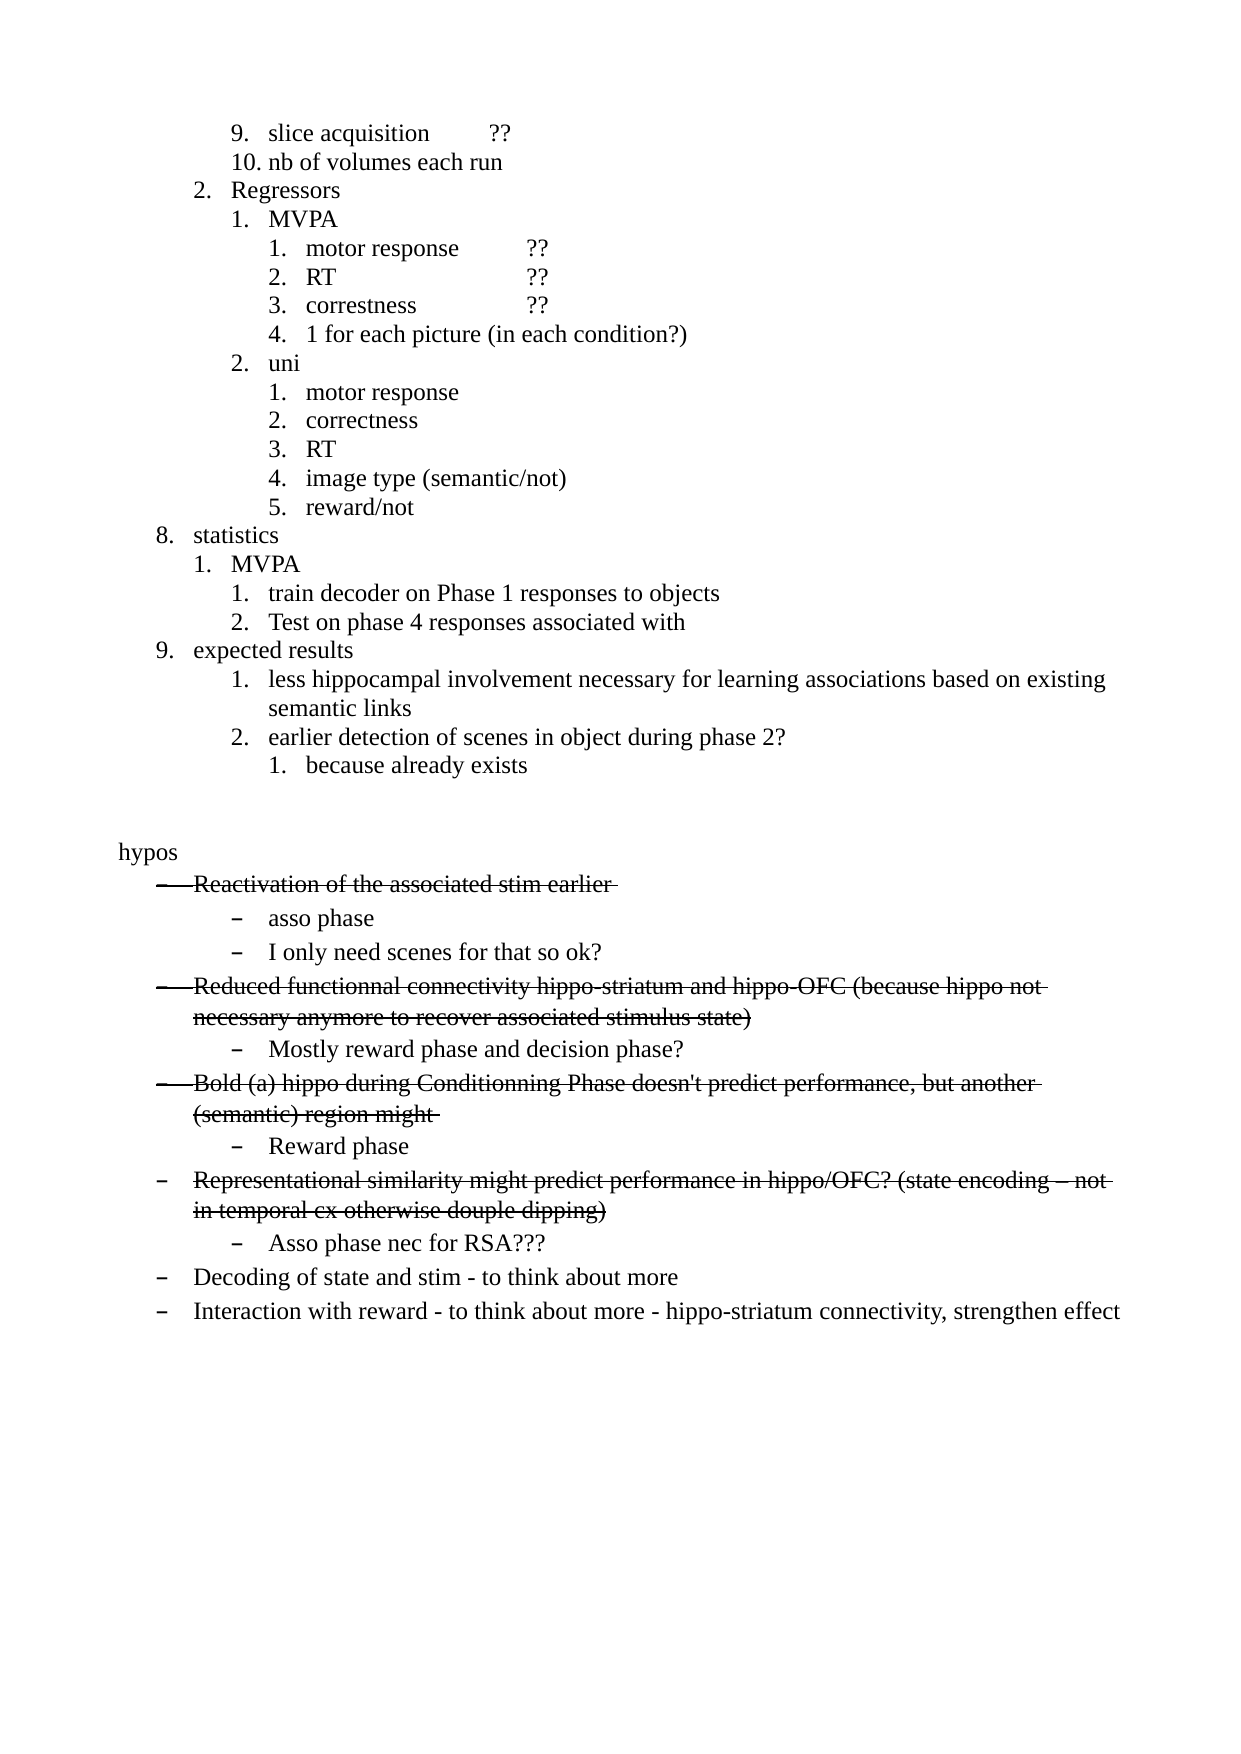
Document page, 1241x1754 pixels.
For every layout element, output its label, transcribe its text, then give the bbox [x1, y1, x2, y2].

list statistics [156, 521, 1122, 549]
list Test on phase 4 responses associated with [231, 607, 1122, 636]
list asso phase [231, 900, 1122, 934]
list train decoder on Phase 1 responses to objects [231, 578, 1122, 607]
list Reactivation of the associated stim earlier [156, 866, 1122, 900]
text hypos [118, 837, 1122, 866]
list correstness ?? [268, 291, 1122, 319]
list reward/not [268, 492, 1122, 521]
list Regressors [193, 176, 1122, 204]
list image type (semantic/not) [268, 463, 1122, 492]
list slice acquisition ?? [231, 118, 1122, 147]
list MVPA [193, 549, 1122, 578]
list Mostly reward phase and decision phase? [231, 1031, 1122, 1065]
list correctness [268, 406, 1122, 434]
list less hippocampal involvement necessary for learning associations based on existing semantic links [231, 664, 1122, 722]
list Representational similarity might predict performance in hippo/OFC? (state encoding – not in temporal cx otherwise douple dipping) [156, 1162, 1122, 1224]
list Bold (a) hippo during Conditionning Phase doesn't predict performance, but another (semantic) region might [156, 1065, 1122, 1127]
list RT ?? [268, 262, 1122, 291]
list Reward phase [231, 1127, 1122, 1162]
list motor response ?? [268, 233, 1122, 262]
list 1 for each picture (in each condition?) [268, 319, 1122, 348]
list earlier detection of scenes in object during phase 2? [231, 722, 1122, 751]
list Decoding of state and stim - to think about more [156, 1258, 1122, 1292]
list MVPA [231, 204, 1122, 233]
list I only need scenes for that so ok? [231, 934, 1122, 968]
list because already exists [268, 751, 1122, 779]
list Reduced functionnal connectivity hippo-striatum and hippo-OFC (because hippo not necessary anymore to recover associated stimulus state) [156, 968, 1122, 1031]
list motor response [268, 377, 1122, 406]
list Asso phase nec for RSA??? [231, 1224, 1122, 1258]
list expected results [156, 636, 1122, 664]
list Interaction with reward - to think about more - hippo-striatum connectivity, strengthen effect [156, 1292, 1122, 1327]
list RT [268, 434, 1122, 463]
list nb of volumes each run [231, 147, 1122, 176]
list uni [231, 348, 1122, 377]
